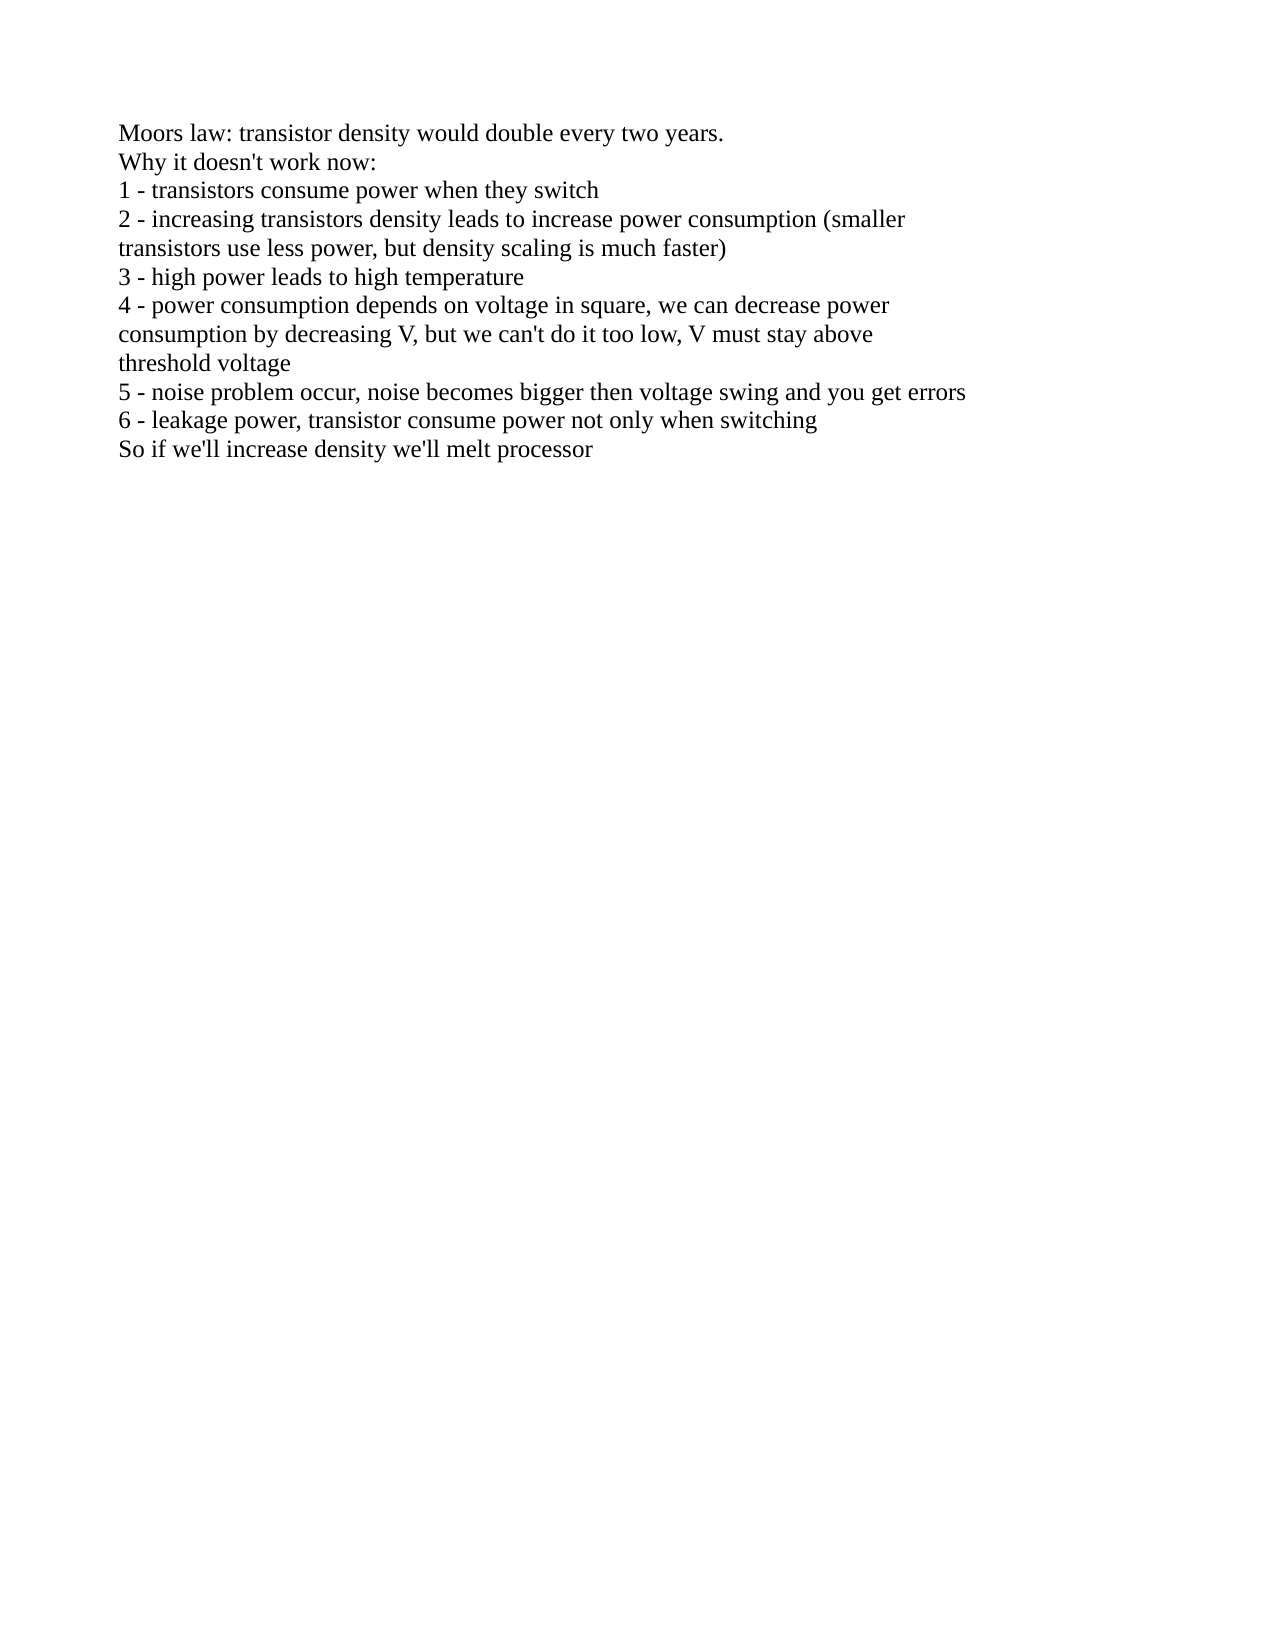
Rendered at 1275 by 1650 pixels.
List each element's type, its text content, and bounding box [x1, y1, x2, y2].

text threshold voltage [118, 348, 1157, 377]
text 3 - high power leads to high temperature [118, 262, 1157, 291]
text consumption by decreasing V, but we can't do it too low, V must stay above [118, 319, 1157, 348]
text Why it doesn't work now: [118, 147, 1157, 176]
text 2 - increasing transistors density leads to increase power consumption (smaller [118, 204, 1157, 233]
text Moors law: transistor density would double every two years. [118, 118, 1157, 147]
text So if we'll increase density we'll melt processor [118, 434, 1157, 463]
text 6 - leakage power, transistor consume power not only when switching [118, 406, 1157, 434]
text 4 - power consumption depends on voltage in square, we can decrease power [118, 291, 1157, 319]
text transistors use less power, but density scaling is much faster) [118, 233, 1157, 262]
text 1 - transistors consume power when they switch [118, 176, 1157, 204]
text 5 - noise problem occur, noise becomes bigger then voltage swing and you get errors [118, 377, 1157, 406]
